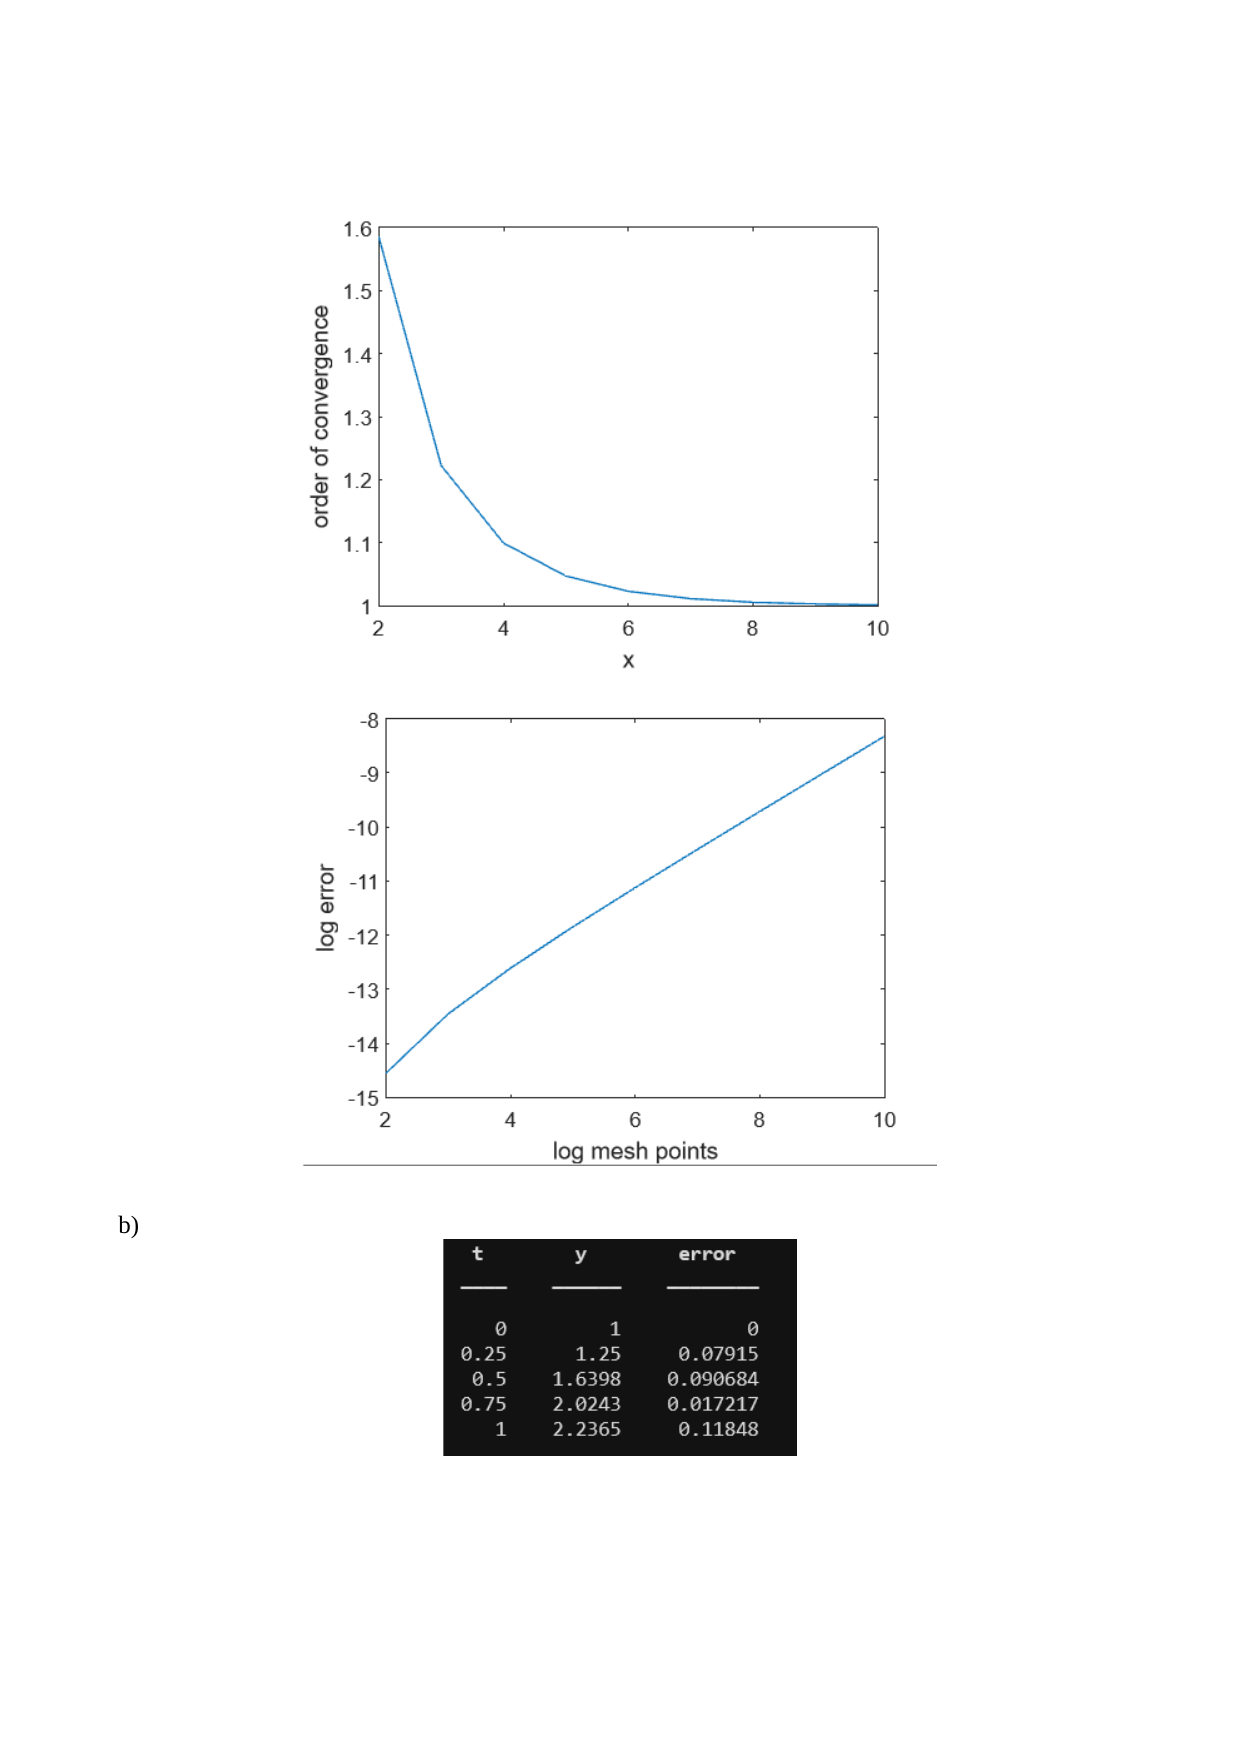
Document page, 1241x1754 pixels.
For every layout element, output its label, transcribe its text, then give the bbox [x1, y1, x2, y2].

picture [443, 1239, 797, 1456]
picture [303, 693, 937, 1166]
picture [301, 204, 939, 672]
text b) [118, 1211, 1122, 1239]
